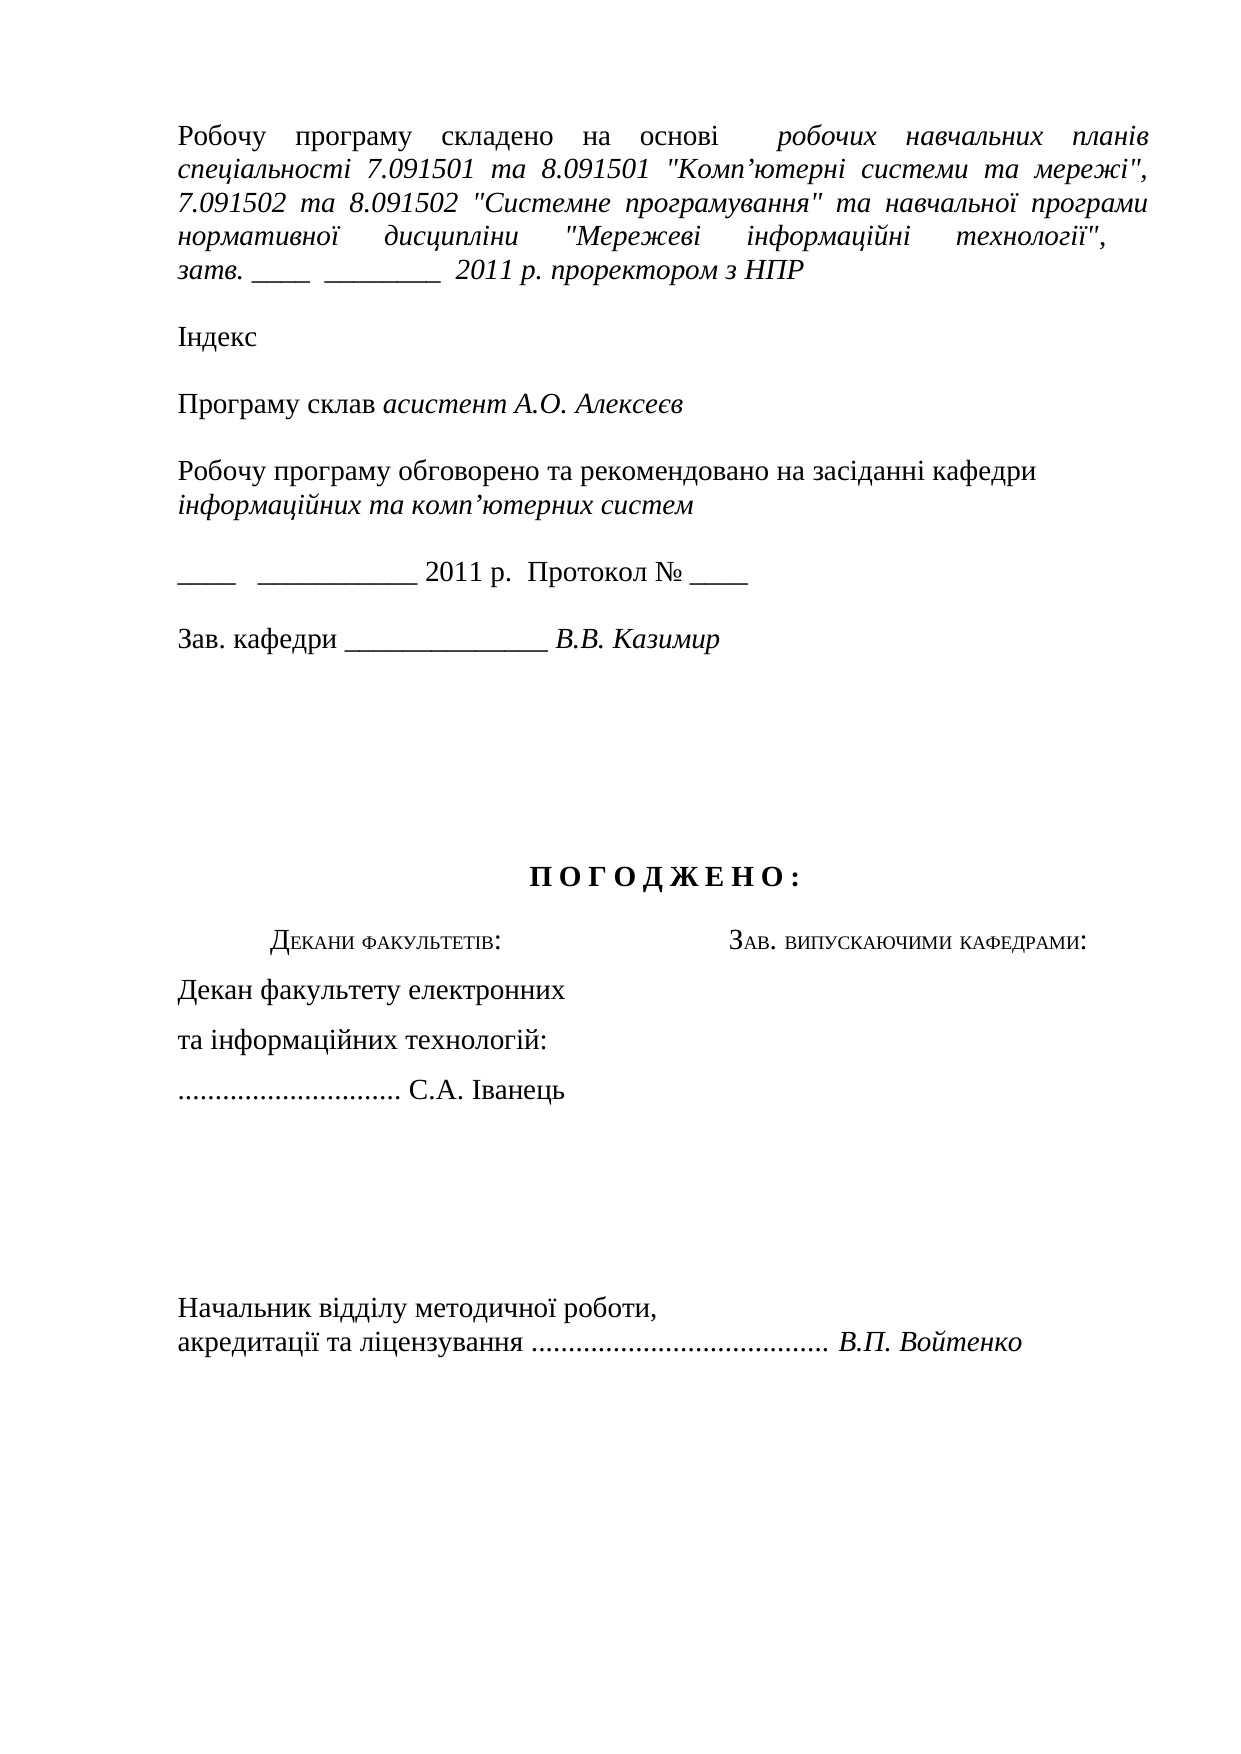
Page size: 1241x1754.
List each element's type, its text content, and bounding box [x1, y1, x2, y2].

table_header Декани факультетів: [166, 923, 605, 972]
table_cell [650, 972, 1166, 1156]
text ____ ___________ 2011 p. Протокол № ____ [177, 554, 1152, 588]
text Зав. кафедри ______________ В.В. Казимир [177, 621, 1152, 655]
table_cell Декан факультету електронних та інформаційних технологій: .............................. С.А. Іванець [166, 972, 605, 1156]
text Начальник відділу методичної роботи, акредитації та ліцензування ........................................ В.П. Войтенко [177, 1291, 1152, 1358]
table_header [605, 923, 649, 972]
text ПОГОДЖЕНО: [177, 860, 1152, 893]
table_header Зав. випускаючими кафедрами: [650, 923, 1166, 972]
text Програму склав асистент А.О. Алексеєв [177, 386, 1152, 420]
text Індекс [177, 319, 1152, 353]
text Робочу програму обговорено та рекомендовано на засіданні кафедри [177, 453, 1152, 487]
text Робочу програму складено на основі робочих навчальних планів спеціальності 7.091501 та 8.091501 "Комп’ютерні системи та мережі", 7.091502 та 8.091502 "Системне програмування" та навчальної програми нормативної дисципліни "Мережеві інформаційні технології", затв. ____ ________ 2011 р. проректором з НПР [177, 118, 1152, 286]
text інформаційних та комп’ютерних систем [177, 487, 1152, 521]
table_cell [605, 972, 649, 1156]
